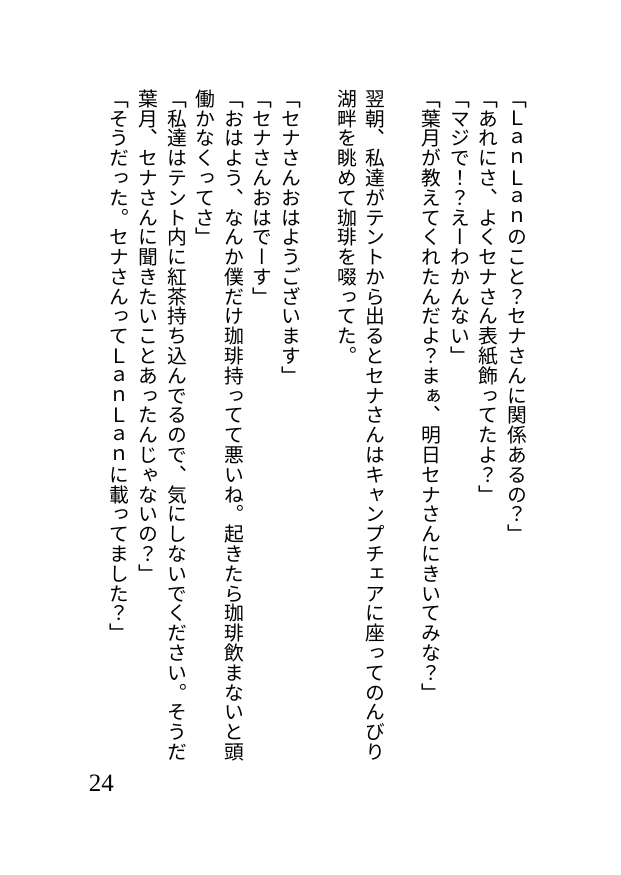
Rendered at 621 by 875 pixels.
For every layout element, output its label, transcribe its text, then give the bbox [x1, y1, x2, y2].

text 「葉月が教えてくれたんだよ？まぁ、明日セナさんにきいてみな？」 [417, 88, 446, 768]
text 「私達はテント内に紅茶持ち込んでるので、気にしないでください。そうだ葉月、セナさんに聞きたいことあったんじゃないの？」 [134, 88, 191, 768]
text 「おはよう、なんか僕だけ珈琲持ってて悪いね。起きたら珈琲飲まないと頭働かなくってさ」 [191, 88, 248, 768]
text 「セナさんおはようございます」 [277, 88, 306, 768]
text 「そうだった。セナさんってＬａｎＬａｎに載ってました？」 [105, 88, 134, 768]
text 「セナさんおはでーす」 [248, 88, 277, 768]
text 「マジで！？えーわかんない」 [446, 88, 474, 768]
text 「ＬａｎＬａｎのこと？セナさんに関係あるの？」 [503, 88, 532, 768]
text 翌朝、私達がテントから出るとセナさんはキャンプチェアに座ってのんびり湖畔を眺めて珈琲を啜ってた。 [333, 88, 390, 768]
text 「あれにさ、よくセナさん表紙飾ってたよ？」 [474, 88, 503, 768]
